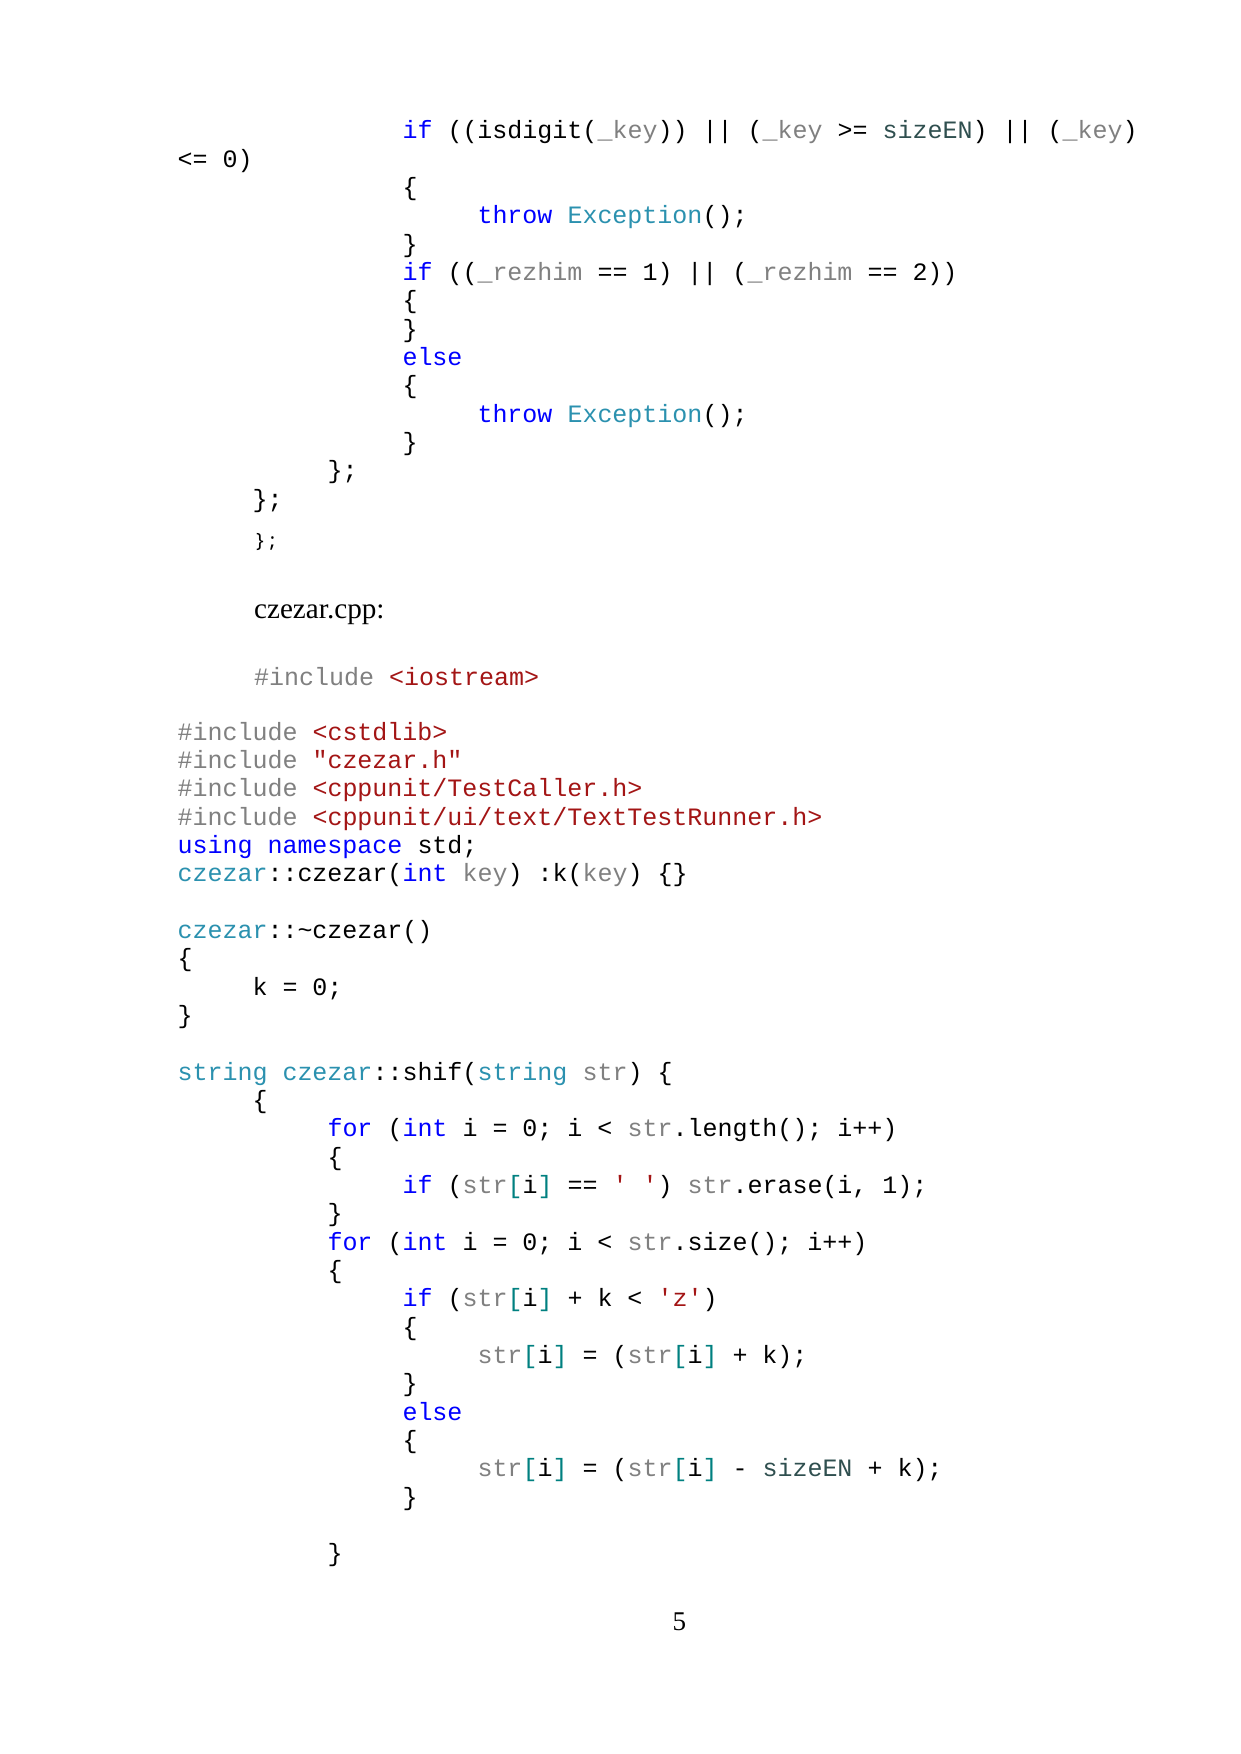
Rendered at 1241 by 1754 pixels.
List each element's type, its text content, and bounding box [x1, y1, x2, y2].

text } [177, 1201, 1181, 1229]
text #include "czezar.h" [177, 748, 1181, 776]
text for (int i = 0; i < str.length(); i++) [177, 1116, 1181, 1144]
text } [177, 316, 1181, 345]
text #include <iostream> [177, 665, 1181, 693]
text { [177, 175, 1181, 203]
text #include <cppunit/TestCaller.h> [177, 776, 1181, 804]
text }; [177, 486, 1181, 515]
text } [177, 231, 1181, 260]
text if ((_rezhim == 1) || (_rezhim == 2)) [177, 260, 1181, 288]
text czezar::czezar(int key) :k(key) {} [177, 861, 1181, 889]
text } [177, 1484, 1181, 1513]
text throw Exception(); [177, 401, 1181, 430]
text string czezar::shif(string str) { [177, 1059, 1181, 1088]
text { [177, 946, 1181, 974]
text czezar.cpp: [177, 591, 1181, 624]
text str[i] = (str[i] - sizeEN + k); [177, 1456, 1181, 1484]
text if ((isdigit(_key)) || (_key >= sizeEN) || (_key) <= 0) [177, 118, 1181, 175]
text { [177, 1314, 1181, 1343]
text { [177, 373, 1181, 401]
text k = 0; [177, 974, 1181, 1003]
text }; [177, 527, 1181, 554]
text }; [177, 458, 1181, 486]
text } [177, 1541, 1181, 1569]
text } [177, 1371, 1181, 1399]
text throw Exception(); [177, 203, 1181, 231]
text czezar::~czezar() [177, 918, 1181, 946]
text { [177, 288, 1181, 316]
text for (int i = 0; i < str.size(); i++) [177, 1229, 1181, 1258]
text { [177, 1144, 1181, 1173]
text else [177, 1399, 1181, 1428]
text using namespace std; [177, 833, 1181, 861]
text #include <cstdlib> [177, 719, 1181, 748]
text { [177, 1428, 1181, 1456]
text } [177, 430, 1181, 458]
text } [177, 1003, 1181, 1031]
text { [177, 1258, 1181, 1286]
text #include <cppunit/ui/text/TextTestRunner.h> [177, 804, 1181, 833]
text else [177, 345, 1181, 373]
text if (str[i] == ' ') str.erase(i, 1); [177, 1173, 1181, 1201]
text if (str[i] + k < 'z') [177, 1286, 1181, 1314]
text { [177, 1088, 1181, 1116]
text str[i] = (str[i] + k); [177, 1343, 1181, 1371]
